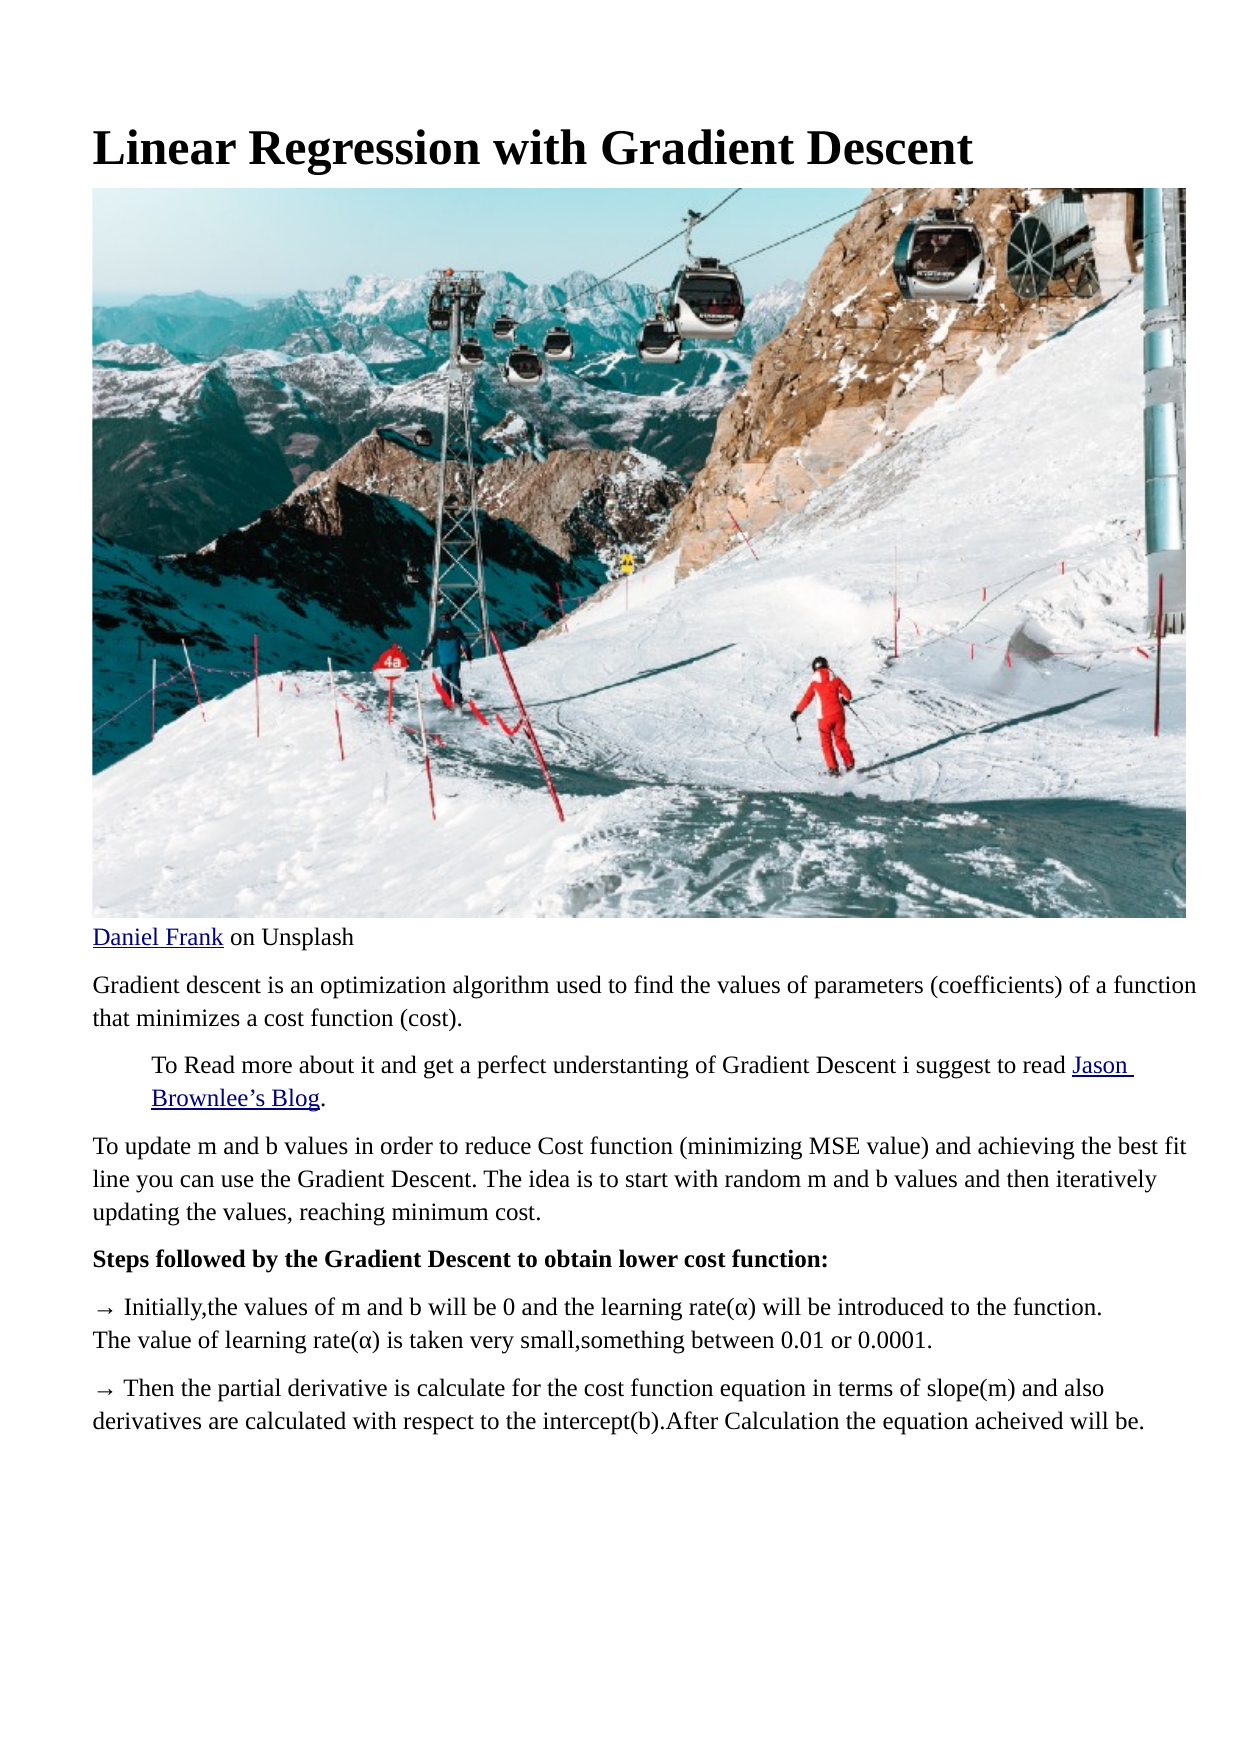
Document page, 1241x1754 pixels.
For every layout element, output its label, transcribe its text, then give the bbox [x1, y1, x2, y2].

picture [92, 188, 1186, 918]
text → Then the partial derivative is calculate for the cost function equation in terms of slope(m) and also derivatives are calculated with respect to the intercept(b).After Calculation the equation acheived will be. [92, 1373, 1208, 1434]
text Daniel Frank on Unsplash [92, 922, 1208, 951]
text → Initially,the values of m and b will be 0 and the learning rate(α) will be introduced to the function. The value of learning rate(α) is taken very small,something between 0.01 or 0.0001. [92, 1292, 1208, 1354]
text To Read more about it and get a perfect understanting of Gradient Descent i suggest to read Jason Brownlee’s Blog. [151, 1050, 1149, 1112]
text To update m and b values in order to reduce Cost function (minimizing MSE value) and achieving the best fit line you can use the Gradient Descent. The idea is to start with random m and b values and then iteratively updating the values, reaching minimum cost. [92, 1131, 1208, 1226]
subtitle Linear Regression with Gradient Descent [92, 118, 1208, 176]
text Steps followed by the Gradient Descent to obtain lower cost function: [92, 1244, 1208, 1273]
text Gradient descent is an optimization algorithm used to find the values of parameters (coefficients) of a function that minimizes a cost function (cost). [92, 970, 1208, 1031]
